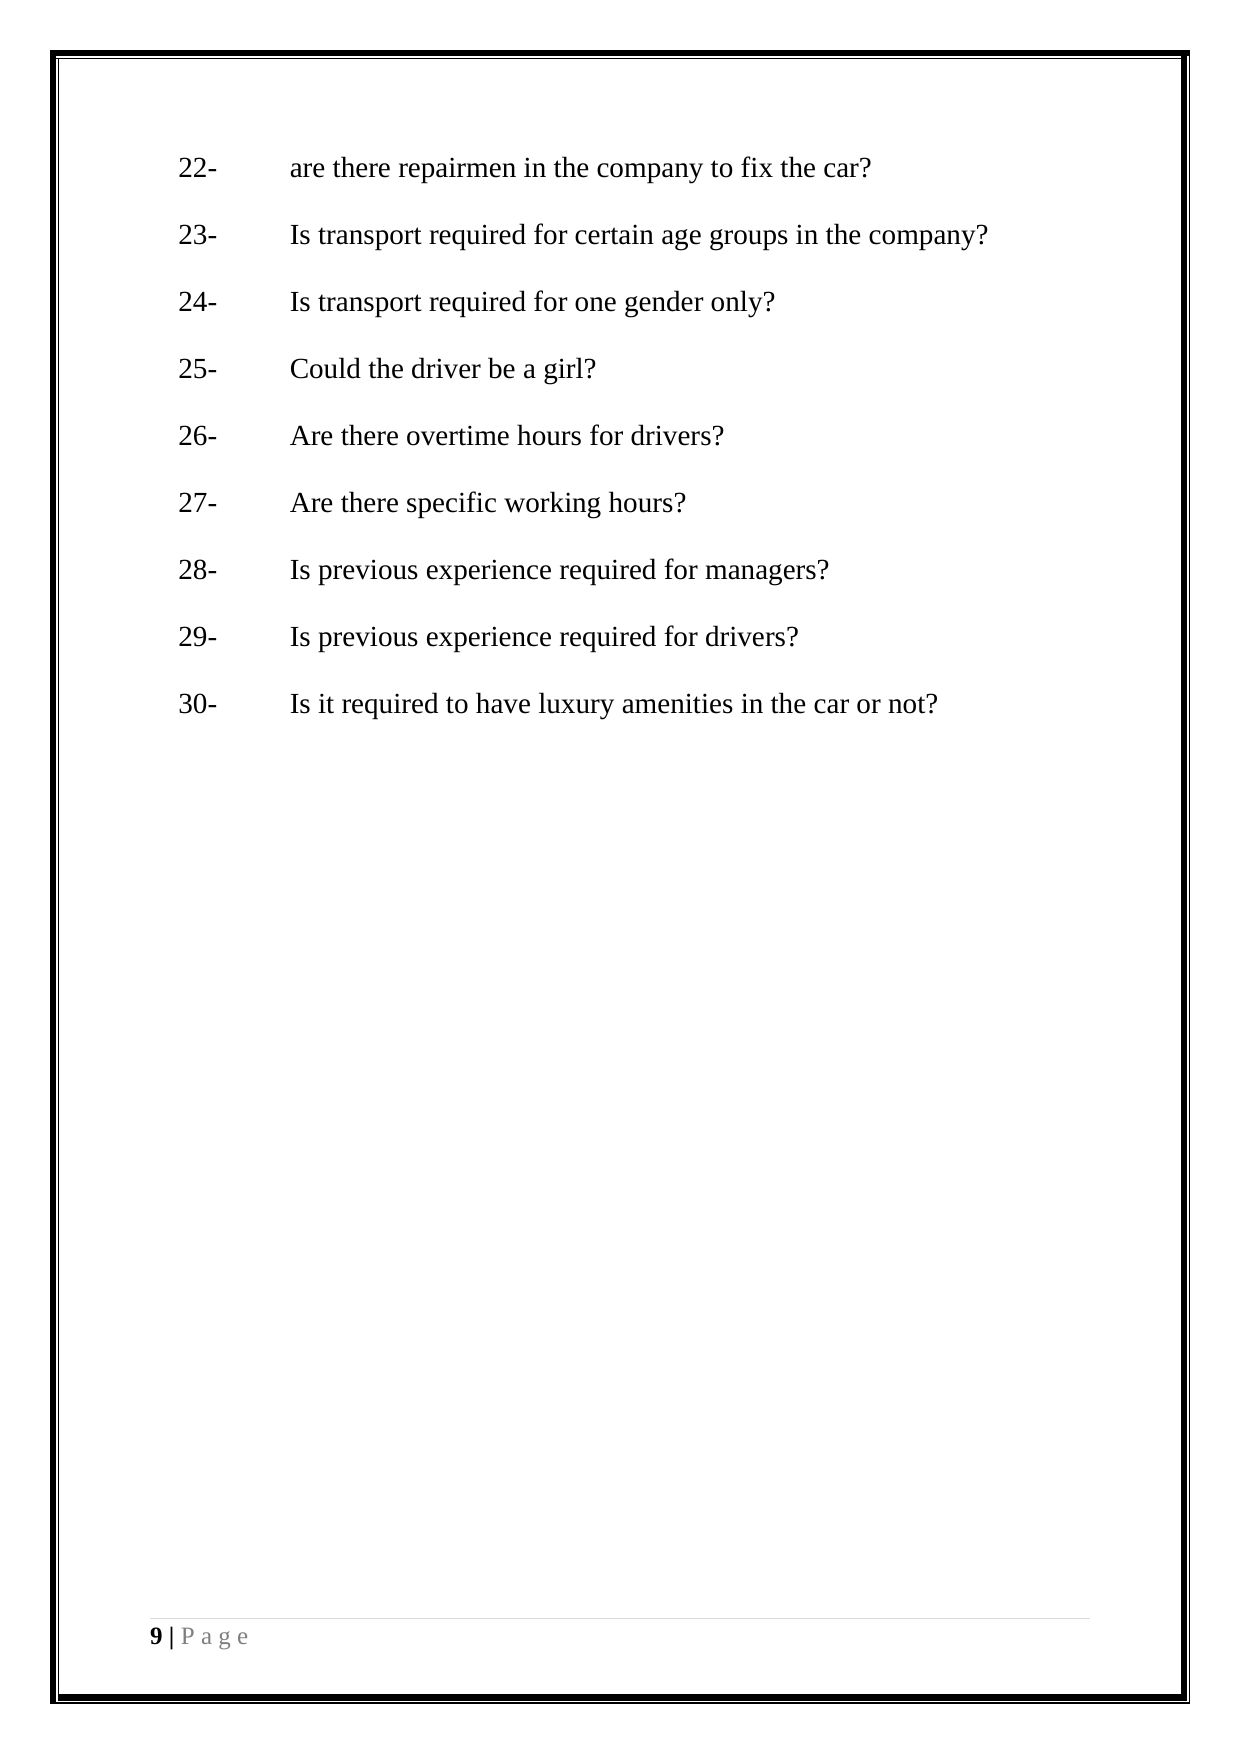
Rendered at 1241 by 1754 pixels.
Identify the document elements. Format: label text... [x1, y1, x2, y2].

list Could the driver be a girl? [178, 351, 1090, 385]
list Is it required to have luxury amenities in the car or not? [178, 687, 1090, 720]
list are there repairmen in the company to fix the car? [178, 150, 1090, 183]
list Is transport required for one gender only? [178, 284, 1090, 318]
list Is previous experience required for drivers? [178, 619, 1090, 653]
list Is transport required for certain age groups in the company? [178, 217, 1090, 251]
list Are there overtime hours for drivers? [178, 418, 1090, 452]
list Are there specific working hours? [178, 485, 1090, 519]
list Is previous experience required for managers? [178, 552, 1090, 586]
